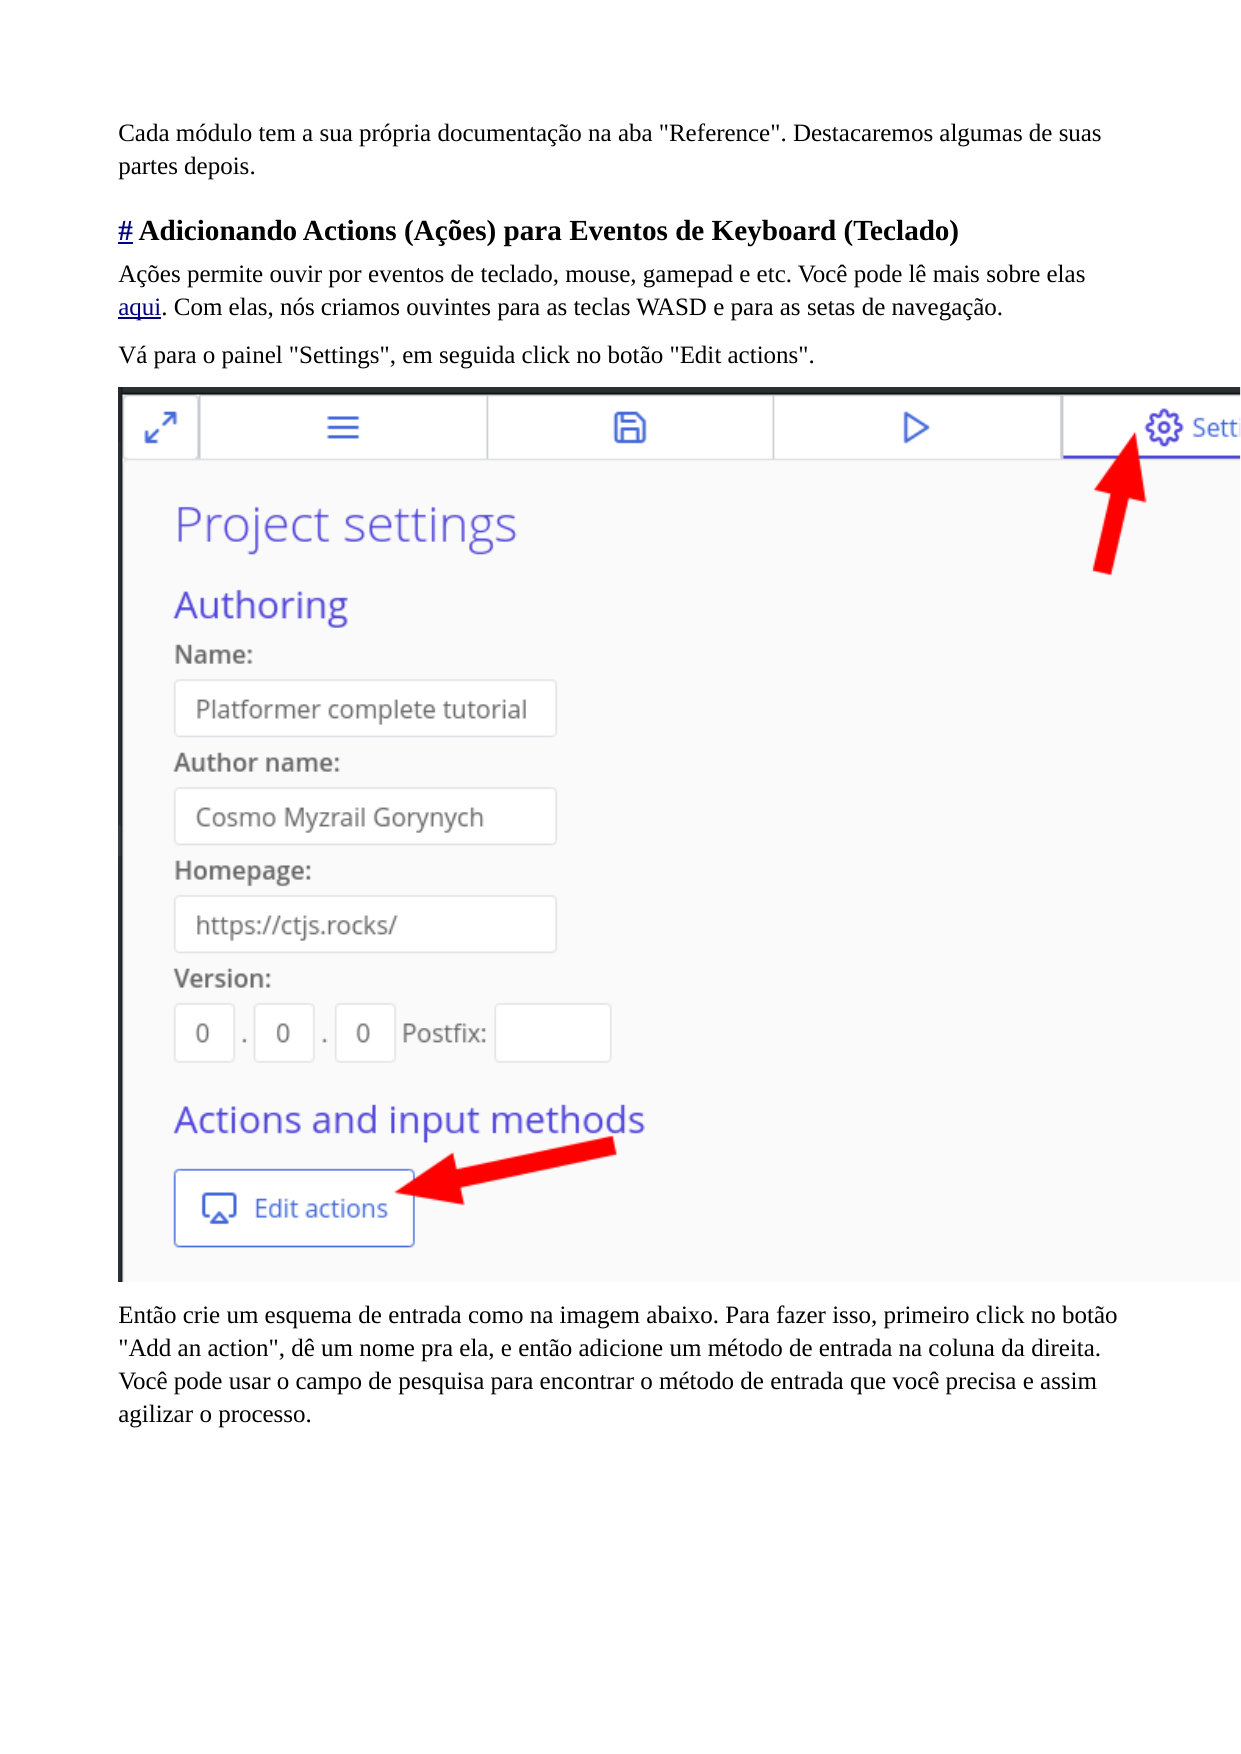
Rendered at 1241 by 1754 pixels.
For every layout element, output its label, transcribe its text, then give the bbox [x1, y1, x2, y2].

picture [118, 387, 1241, 1282]
text Vá para o painel "Settings", em seguida click no botão "Edit actions". [118, 340, 1122, 369]
text Cada módulo tem a sua própria documentação na aba "Reference". Destacaremos algumas de suas partes depois. [118, 118, 1122, 180]
text Ações permite ouvir por eventos de teclado, mouse, gamepad e etc. Você pode lê mais sobre elas aqui. Com elas, nós criamos ouvintes para as teclas WASD e para as setas de navegação. [118, 259, 1122, 321]
subtitle # Adicionando Actions (Ações) para Eventos de Keyboard (Teclado) [118, 213, 1122, 247]
text Então crie um esquema de entrada como na imagem abaixo. Para fazer isso, primeiro click no botão "Add an action", dê um nome pra ela, e então adicione um método de entrada na coluna da direita. Você pode usar o campo de pesquisa para encontrar o método de entrada que você precisa e assim agilizar o processo. [118, 1300, 1122, 1428]
